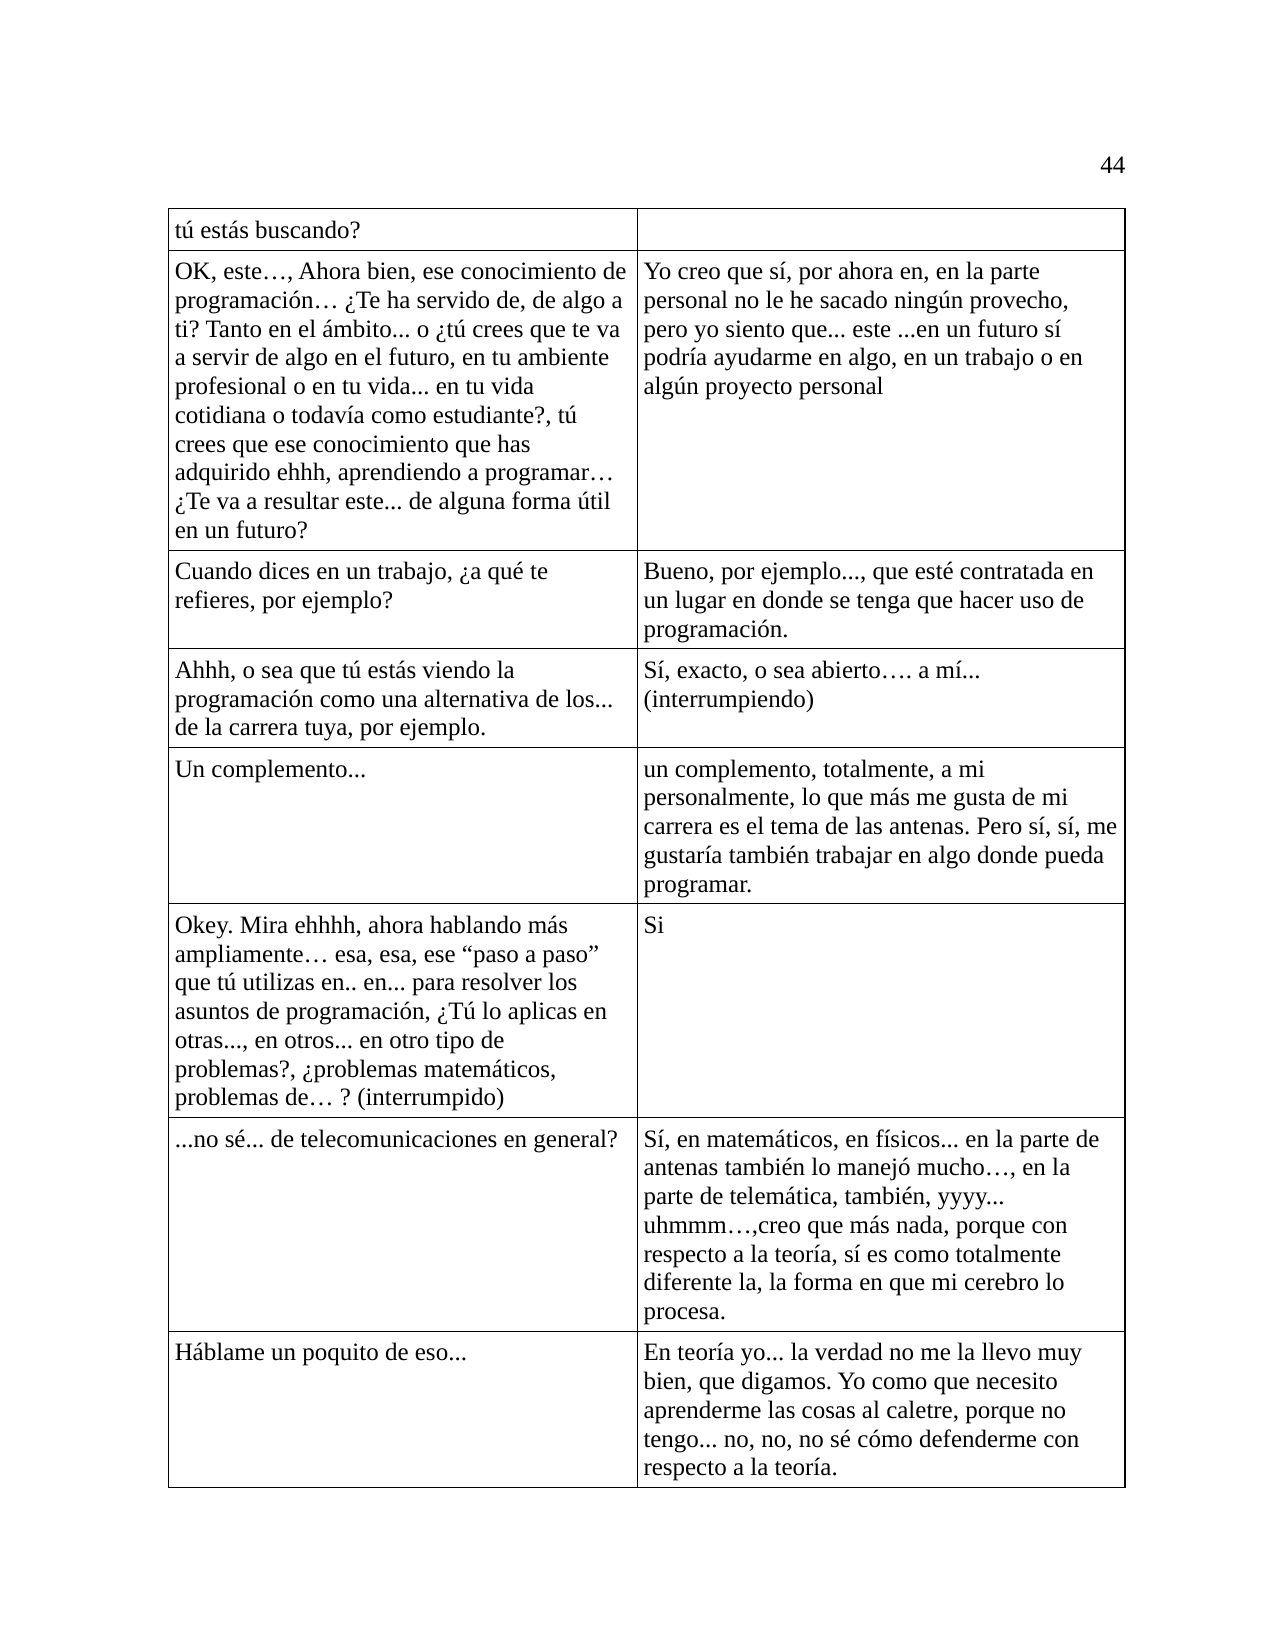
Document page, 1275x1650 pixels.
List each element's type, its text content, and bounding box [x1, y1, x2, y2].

table_cell OK, este…, Ahora bien, ese conocimiento de programación… ¿Te ha servido de, de algo a ti? Tanto en el ámbito... o ¿tú crees que te va a servir de algo en el futuro, en tu ambiente profesional o en tu vida... en tu vida cotidiana o todavía como estudiante?, tú crees que ese conocimiento que has adquirido ehhh, aprendiendo a programar… ¿Te va a resultar este... de alguna forma útil en un futuro? [169, 251, 637, 549]
table_cell Yo creo que sí, por ahora en, en la parte personal no le he sacado ningún provecho, pero yo siento que... este ...en un futuro sí podría ayudarme en algo, en un trabajo o en algún proyecto personal [638, 251, 1124, 549]
table_cell tú estás buscando? [169, 209, 637, 249]
table_cell Sí, exacto, o sea abierto…. a mí... (interrumpiendo) [638, 649, 1124, 747]
table_cell Un complemento... [169, 748, 637, 903]
table_cell Okey. Mira ehhhh, ahora hablando más ampliamente… esa, esa, ese “paso a paso” que tú utilizas en.. en... para resolver los asuntos de programación, ¿Tú lo aplicas en otras..., en otros... en otro tipo de problemas?, ¿problemas matemáticos, problemas de… ? (interrumpido) [169, 904, 637, 1117]
table_cell Si [638, 904, 1124, 1117]
table_cell Ahhh, o sea que tú estás viendo la programación como una alternativa de los... de la carrera tuya, por ejemplo. [169, 649, 637, 747]
table_cell Háblame un poquito de eso... [169, 1332, 637, 1487]
table_cell ...no sé... de telecomunicaciones en general? [169, 1118, 637, 1331]
table_cell un complemento, totalmente, a mi personalmente, lo que más me gusta de mi carrera es el tema de las antenas. Pero sí, sí, me gustaría también trabajar en algo donde pueda programar. [638, 748, 1124, 903]
table_cell En teoría yo... la verdad no me la llevo muy bien, que digamos. Yo como que necesito aprenderme las cosas al caletre, porque no tengo... no, no, no sé cómo defenderme con respecto a la teoría. [638, 1332, 1124, 1487]
table_cell Bueno, por ejemplo..., que esté contratada en un lugar en donde se tenga que hacer uso de programación. [638, 551, 1124, 648]
table_cell Cuando dices en un trabajo, ¿a qué te refieres, por ejemplo? [169, 551, 637, 648]
table_cell Sí, en matemáticos, en físicos... en la parte de antenas también lo manejó mucho…, en la parte de telemática, también, yyyy... uhmmm…,creo que más nada, porque con respecto a la teoría, sí es como totalmente diferente la, la forma en que mi cerebro lo procesa. [638, 1118, 1124, 1331]
table_cell [638, 209, 1124, 249]
